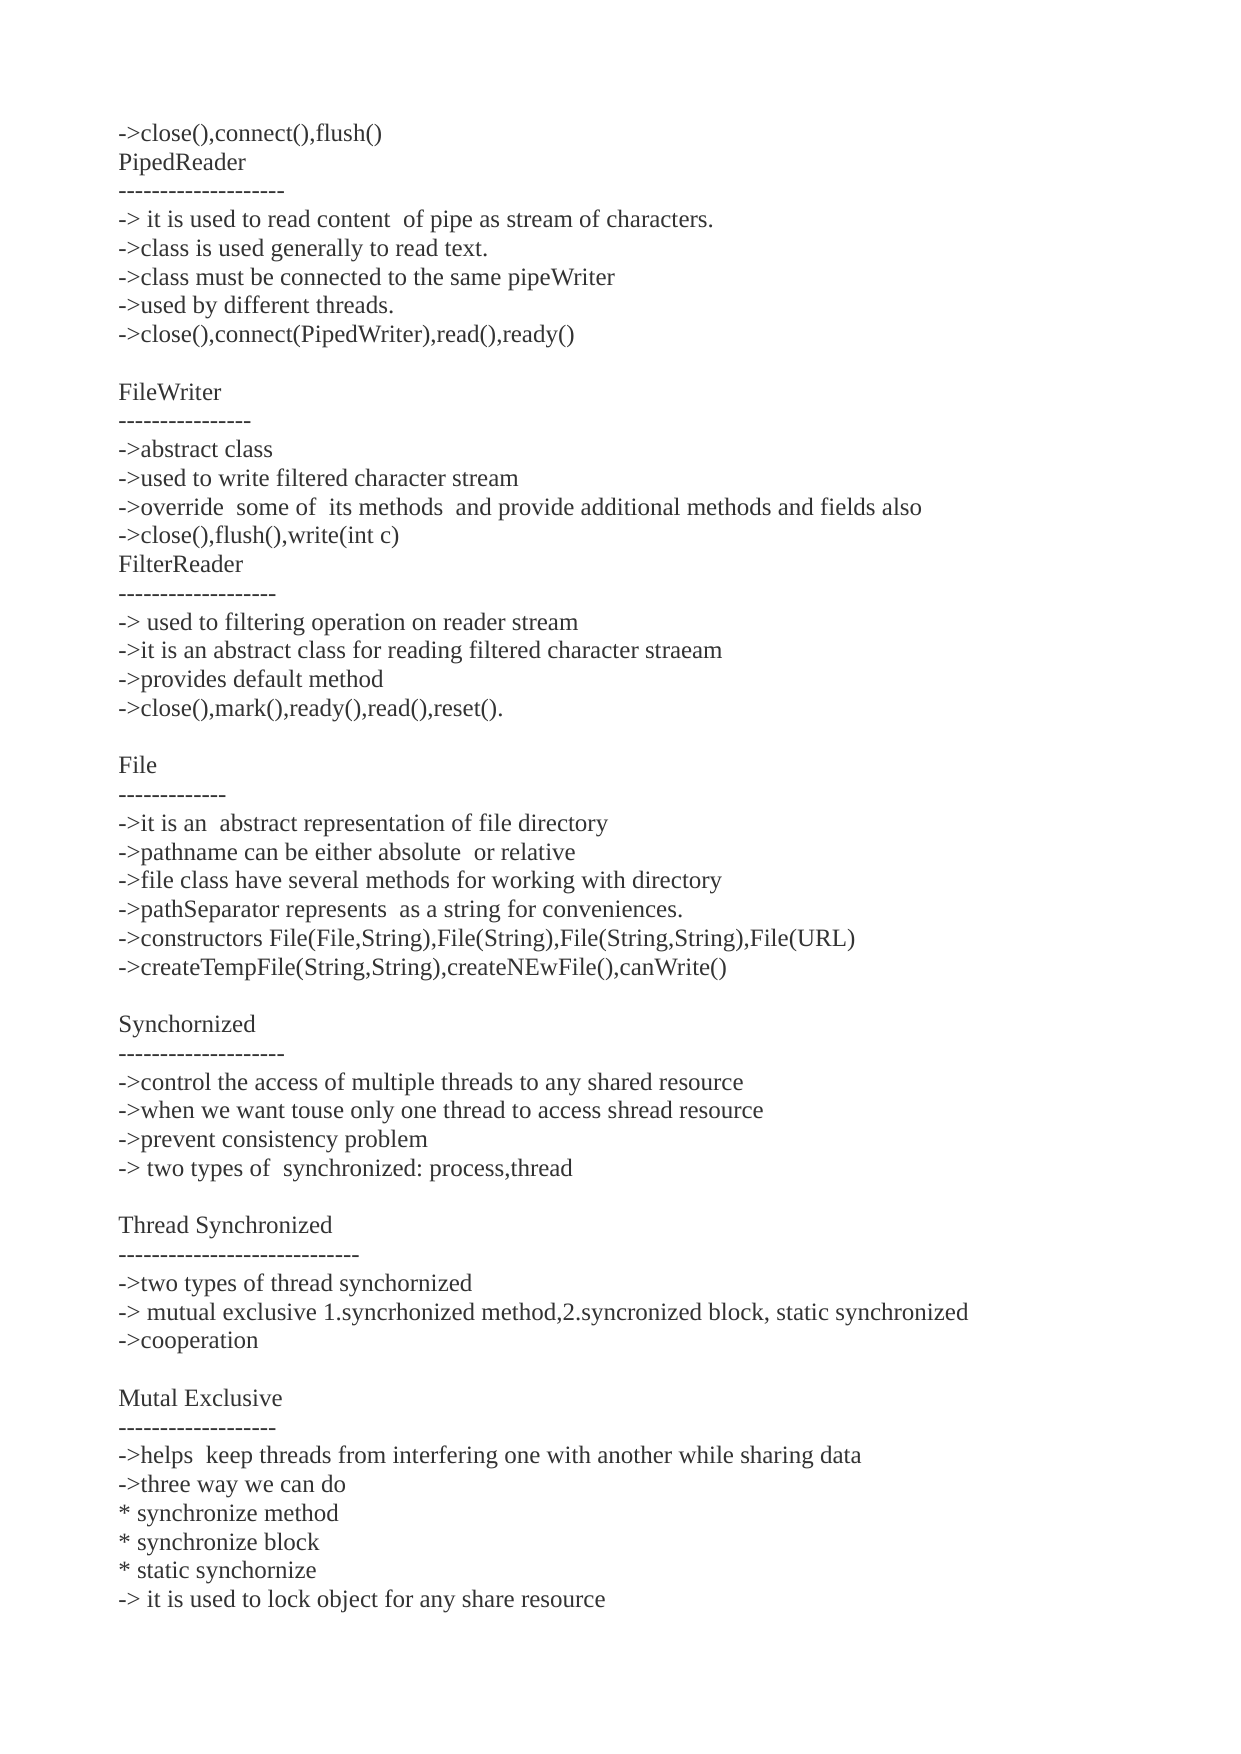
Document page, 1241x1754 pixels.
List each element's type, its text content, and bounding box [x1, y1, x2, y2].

text ->createTempFile(String,String),createNEwFile(),canWrite() [118, 952, 1122, 981]
text ---------------- [118, 406, 1122, 434]
text * synchronize block [118, 1527, 1122, 1556]
text -------------------- [118, 1038, 1122, 1067]
text ->class must be connected to the same pipeWriter [118, 262, 1122, 291]
text FileWriter [118, 377, 1122, 406]
text ->when we want touse only one thread to access shread resource [118, 1096, 1122, 1124]
text ----------------------------- [118, 1239, 1122, 1268]
text ------------- [118, 779, 1122, 808]
text ->abstract class [118, 434, 1122, 463]
text ->pathname can be either absolute or relative [118, 837, 1122, 866]
text FilterReader [118, 549, 1122, 578]
text ->file class have several methods for working with directory [118, 866, 1122, 894]
text ->three way we can do [118, 1469, 1122, 1498]
text ->close(),connect(PipedWriter),read(),ready() [118, 319, 1122, 348]
text ->class is used generally to read text. [118, 233, 1122, 262]
text ->used to write filtered character stream [118, 463, 1122, 492]
text -> mutual exclusive 1.syncrhonized method,2.syncronized block, static synchronized [118, 1297, 1122, 1326]
text ->close(),flush(),write(int c) [118, 521, 1122, 549]
text Synchornized [118, 1009, 1122, 1038]
text ->pathSeparator represents as a string for conveniences. [118, 894, 1122, 923]
text ->override some of its methods and provide additional methods and fields also [118, 492, 1122, 521]
text File [118, 751, 1122, 779]
text ->it is an abstract representation of file directory [118, 808, 1122, 837]
text PipedReader [118, 147, 1122, 176]
text ->cooperation [118, 1326, 1122, 1354]
text ->control the access of multiple threads to any shared resource [118, 1067, 1122, 1096]
text ->constructors File(File,String),File(String),File(String,String),File(URL) [118, 923, 1122, 952]
text * synchronize method [118, 1498, 1122, 1527]
text ->close(),mark(),ready(),read(),reset(). [118, 693, 1122, 722]
text * static synchornize [118, 1556, 1122, 1584]
text -> two types of synchronized: process,thread [118, 1153, 1122, 1182]
text ->provides default method [118, 664, 1122, 693]
text ------------------- [118, 1412, 1122, 1441]
text Mutal Exclusive [118, 1383, 1122, 1412]
text ->two types of thread synchornized [118, 1268, 1122, 1297]
text -> it is used to lock object for any share resource [118, 1584, 1122, 1613]
text ->helps keep threads from interfering one with another while sharing data [118, 1441, 1122, 1469]
text -------------------- [118, 176, 1122, 204]
text ------------------- [118, 578, 1122, 607]
text Thread Synchronized [118, 1211, 1122, 1239]
text -> used to filtering operation on reader stream [118, 607, 1122, 636]
text ->prevent consistency problem [118, 1124, 1122, 1153]
text ->close(),connect(),flush() [118, 118, 1122, 147]
text ->it is an abstract class for reading filtered character straeam [118, 636, 1122, 664]
text ->used by different threads. [118, 291, 1122, 319]
text -> it is used to read content of pipe as stream of characters. [118, 204, 1122, 233]
